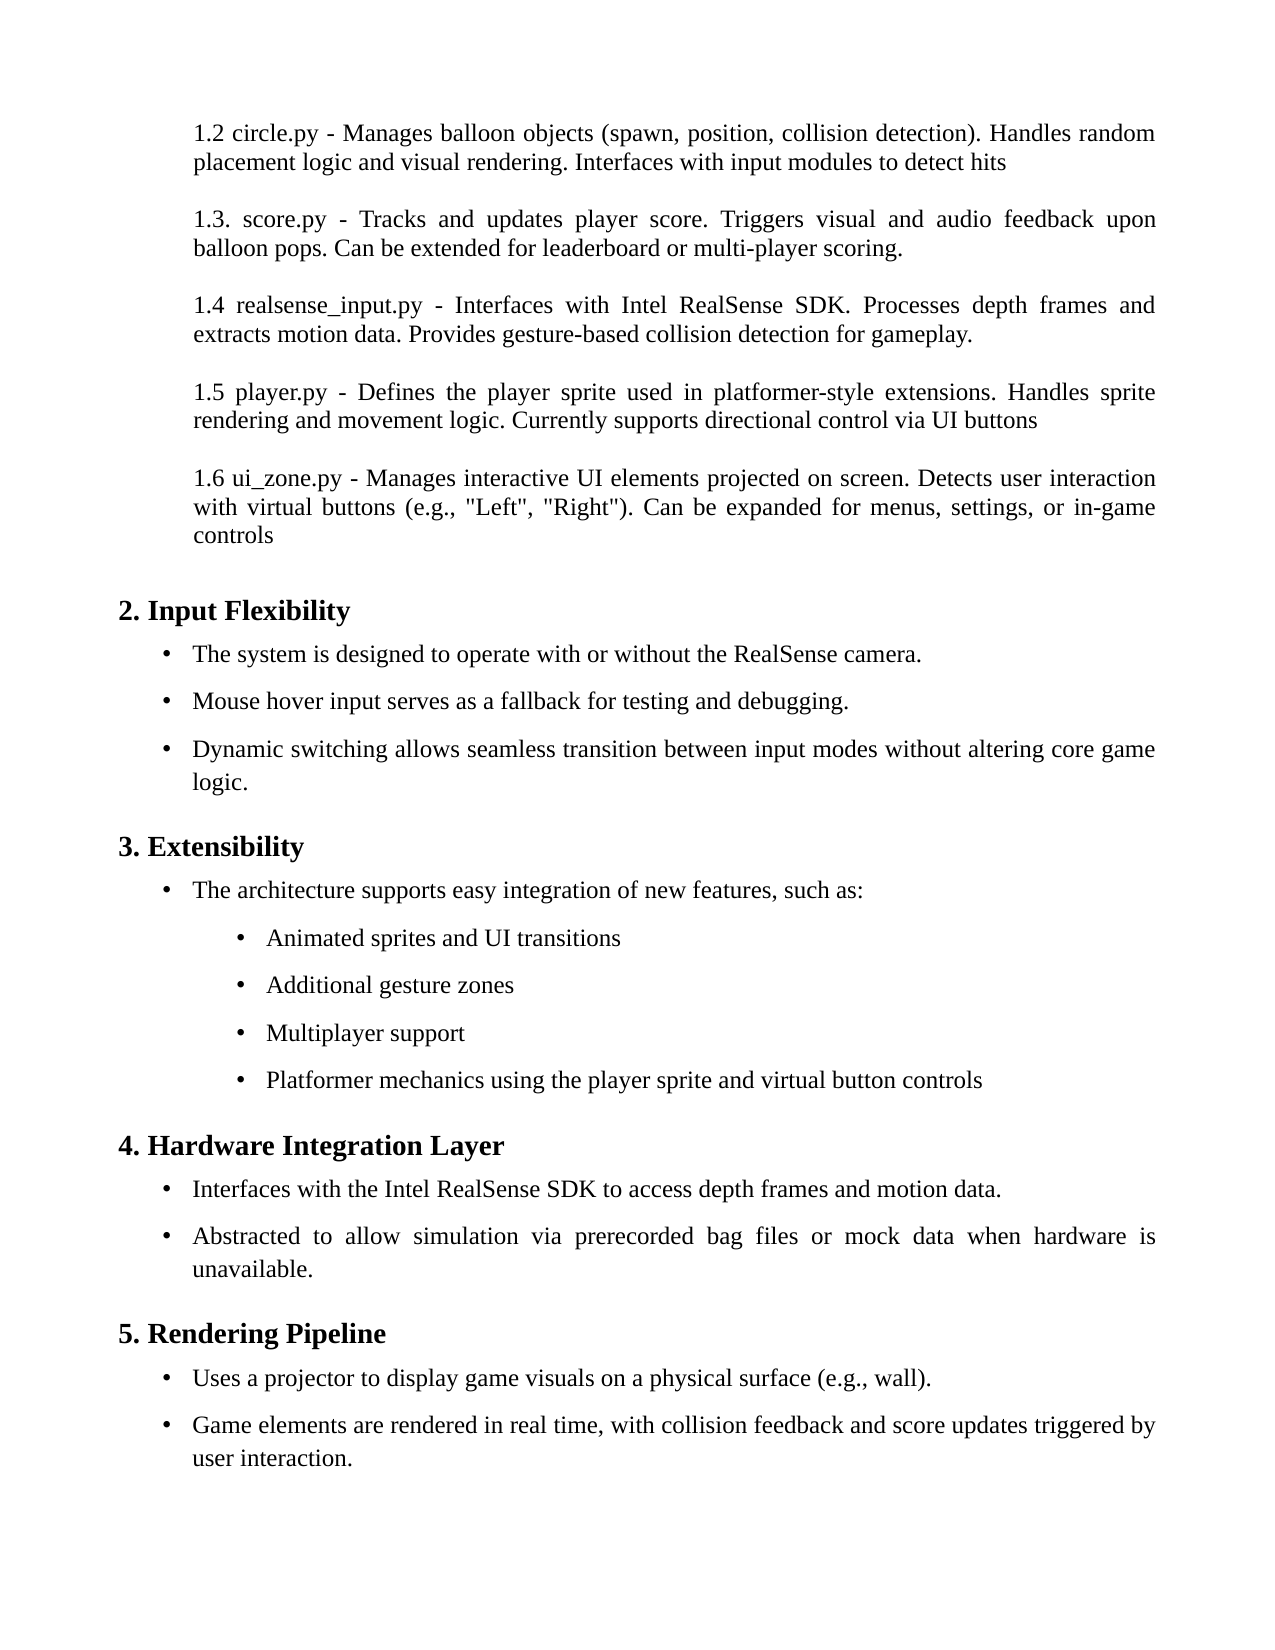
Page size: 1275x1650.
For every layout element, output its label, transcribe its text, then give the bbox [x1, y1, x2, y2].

text 1.2 circle.py - Manages balloon objects (spawn, position, collision detection). Handles random placement logic and visual rendering. Interfaces with input modules to detect hits [193, 118, 1157, 176]
list Platformer mechanics using the player sprite and virtual button controls [236, 1066, 1157, 1094]
list The architecture supports easy integration of new features, such as: [162, 875, 1157, 904]
list Dynamic switching allows seamless transition between input modes without altering core game logic. [162, 734, 1157, 796]
text 1.5 player.py - Defines the player sprite used in platformer-style extensions. Handles sprite rendering and movement logic. Currently supports directional control via UI buttons [193, 377, 1157, 434]
list Animated sprites and UI transitions [236, 923, 1157, 952]
list The system is designed to operate with or without the RealSense camera. [162, 639, 1157, 667]
subtitle 5. Rendering Pipeline [118, 1317, 1157, 1350]
list Uses a projector to display game visuals on a physical surface (e.g., wall). [162, 1363, 1157, 1391]
list Multiplayer support [236, 1018, 1157, 1047]
text 1.3. score.py - Tracks and updates player score. Triggers visual and audio feedback upon balloon pops. Can be extended for leaderboard or multi-player scoring. [193, 204, 1157, 262]
list Additional gesture zones [236, 970, 1157, 999]
subtitle 4. Hardware Integration Layer [118, 1128, 1157, 1161]
text 1.4 realsense_input.py - Interfaces with Intel RealSense SDK. Processes depth frames and extracts motion data. Provides gesture-based collision detection for gameplay. [193, 291, 1157, 348]
list Game elements are rendered in real time, with collision feedback and score updates triggered by user interaction. [162, 1410, 1157, 1472]
list Mouse hover input serves as a fallback for testing and debugging. [162, 686, 1157, 715]
text 1.6 ui_zone.py - Manages interactive UI elements projected on screen. Detects user interaction with virtual buttons (e.g., "Left", "Right"). Can be expanded for menus, settings, or in-game controls [193, 463, 1157, 549]
list Abstracted to allow simulation via prerecorded bag files or mock data when hardware is unavailable. [162, 1221, 1157, 1283]
subtitle 2. Input Flexibility [118, 593, 1157, 626]
list Interfaces with the Intel RealSense SDK to access depth frames and motion data. [162, 1174, 1157, 1203]
subtitle 3. Extensibility [118, 829, 1157, 863]
